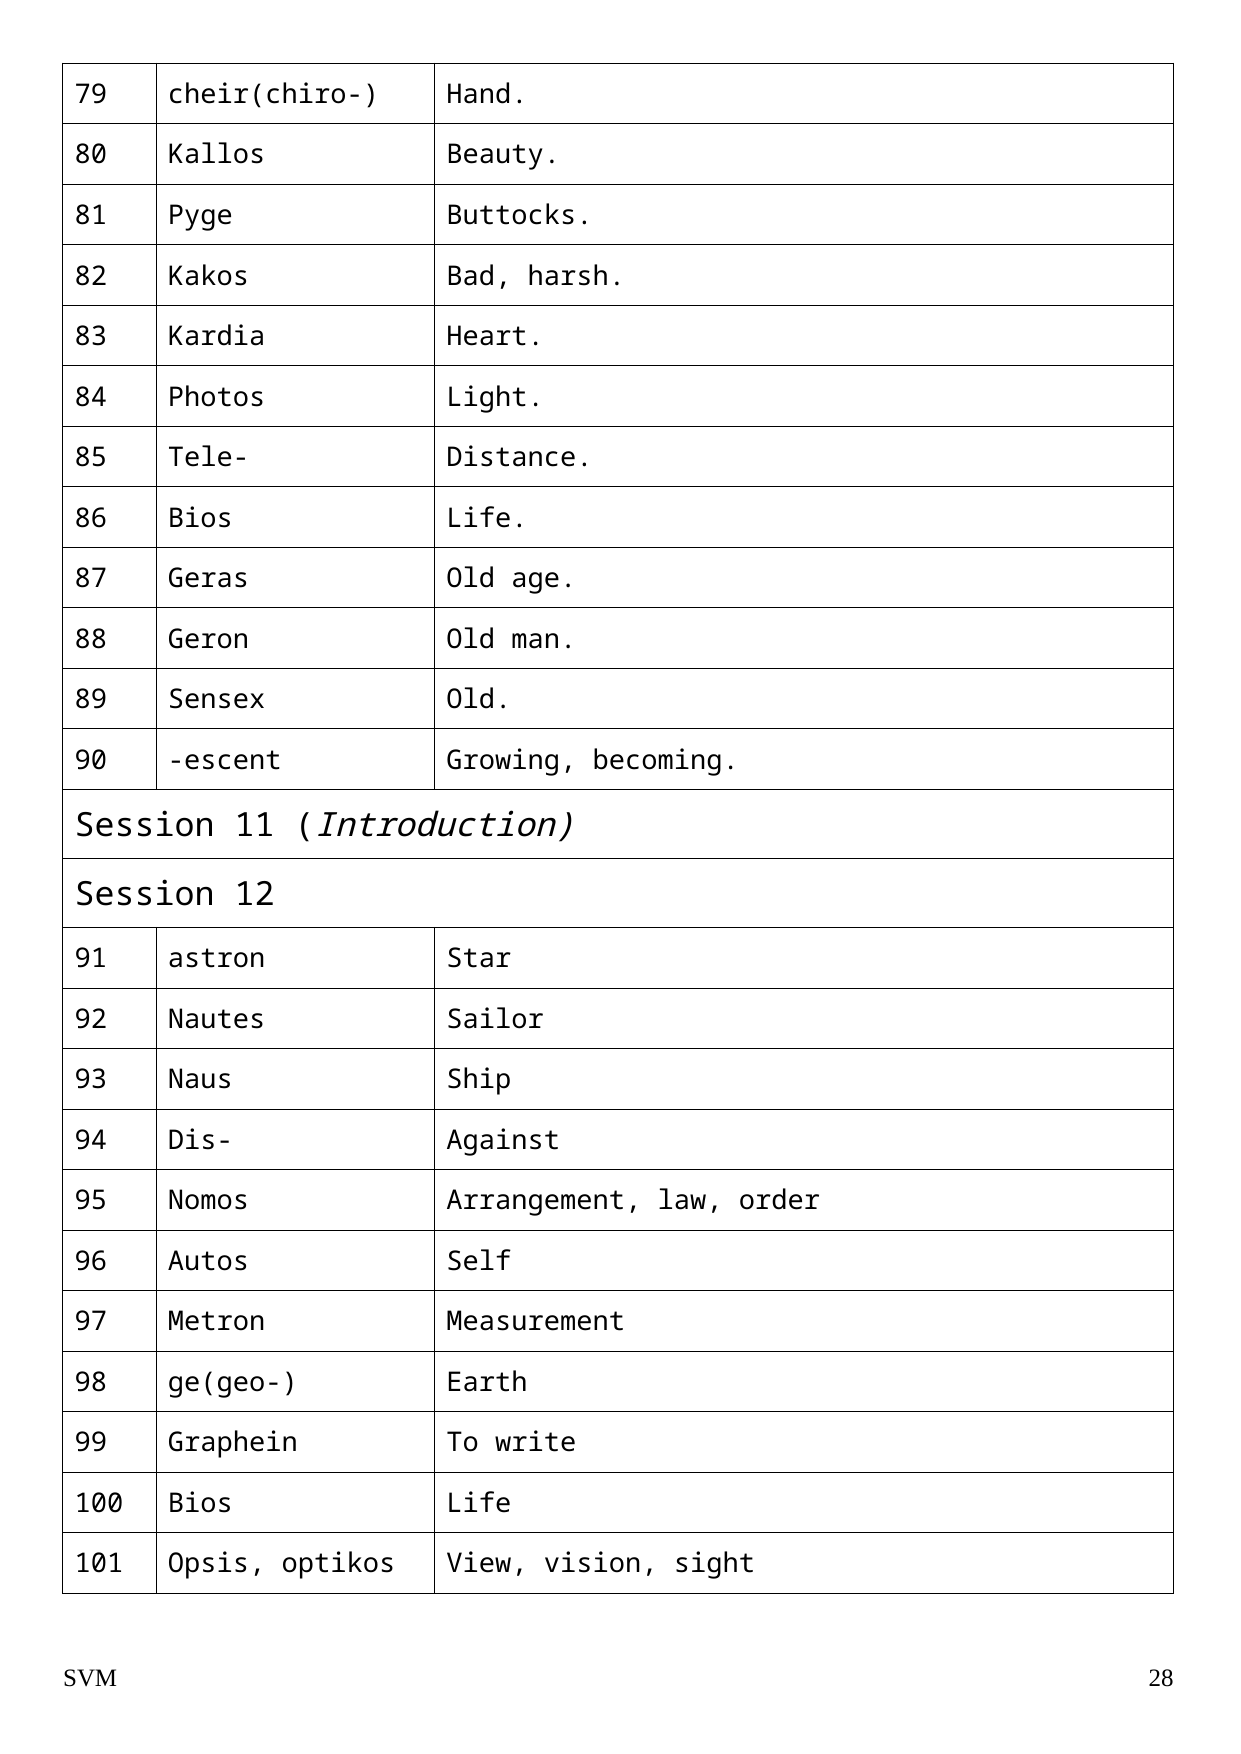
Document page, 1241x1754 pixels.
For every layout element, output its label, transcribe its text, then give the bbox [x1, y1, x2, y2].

table_cell 96 [63, 1231, 156, 1290]
table_cell Nomos [157, 1170, 434, 1229]
table_cell Session 12 [63, 859, 1173, 927]
table_cell View, vision, sight [435, 1533, 1173, 1593]
table_cell ge(geo-) [157, 1352, 434, 1411]
table_cell 89 [63, 669, 156, 728]
table_cell Growing, becoming. [435, 729, 1173, 789]
table_cell Old age. [435, 548, 1173, 607]
table_cell Against [435, 1110, 1173, 1169]
table_cell Graphein [157, 1412, 434, 1472]
table_cell To write [435, 1412, 1173, 1472]
table_cell Old. [435, 669, 1173, 728]
table_cell 98 [63, 1352, 156, 1411]
table_cell Ship [435, 1049, 1173, 1108]
table_cell 99 [63, 1412, 156, 1472]
table_cell Session 11 (Introduction) [63, 790, 1173, 858]
table_cell Nautes [157, 989, 434, 1048]
table_cell Kardia [157, 306, 434, 365]
table_cell 82 [63, 245, 156, 304]
table_cell 95 [63, 1170, 156, 1229]
table_cell 88 [63, 608, 156, 668]
table_cell Life [435, 1473, 1173, 1532]
table_cell Life. [435, 487, 1173, 547]
table_cell 92 [63, 989, 156, 1048]
table_cell 87 [63, 548, 156, 607]
table_cell 86 [63, 487, 156, 547]
table_cell Star [435, 928, 1173, 987]
table_cell Photos [157, 366, 434, 426]
table_cell Geras [157, 548, 434, 607]
table_cell 80 [63, 124, 156, 183]
table_cell 93 [63, 1049, 156, 1108]
table_cell Geron [157, 608, 434, 668]
table_cell Earth [435, 1352, 1173, 1411]
table_cell Heart. [435, 306, 1173, 365]
table_cell Measurement [435, 1291, 1173, 1351]
table_cell Tele- [157, 427, 434, 486]
table_cell 94 [63, 1110, 156, 1169]
table_cell astron [157, 928, 434, 987]
table_cell 97 [63, 1291, 156, 1351]
table_cell 100 [63, 1473, 156, 1532]
table_cell Old man. [435, 608, 1173, 668]
table_cell Opsis, optikos [157, 1533, 434, 1593]
table_cell Light. [435, 366, 1173, 426]
table_cell Bios [157, 1473, 434, 1532]
table_cell Arrangement, law, order [435, 1170, 1173, 1229]
table_cell Sailor [435, 989, 1173, 1048]
table_cell Beauty. [435, 124, 1173, 183]
table_cell Dis- [157, 1110, 434, 1169]
table_cell 79 [63, 64, 156, 123]
table_cell 83 [63, 306, 156, 365]
table_cell Kallos [157, 124, 434, 183]
table_cell Buttocks. [435, 185, 1173, 244]
table_cell Metron [157, 1291, 434, 1351]
table_cell Distance. [435, 427, 1173, 486]
table_cell Naus [157, 1049, 434, 1108]
table_cell 81 [63, 185, 156, 244]
table_cell Sensex [157, 669, 434, 728]
table_cell Bad, harsh. [435, 245, 1173, 304]
table_cell Bios [157, 487, 434, 547]
table_cell Hand. [435, 64, 1173, 123]
table_cell -escent [157, 729, 434, 789]
table_cell 101 [63, 1533, 156, 1593]
table_cell 91 [63, 928, 156, 987]
table_cell Self [435, 1231, 1173, 1290]
table_cell 85 [63, 427, 156, 486]
table_cell Autos [157, 1231, 434, 1290]
table_cell Kakos [157, 245, 434, 304]
table_cell 84 [63, 366, 156, 426]
table_cell 90 [63, 729, 156, 789]
table_cell cheir(chiro-) [157, 64, 434, 123]
table_cell Pyge [157, 185, 434, 244]
